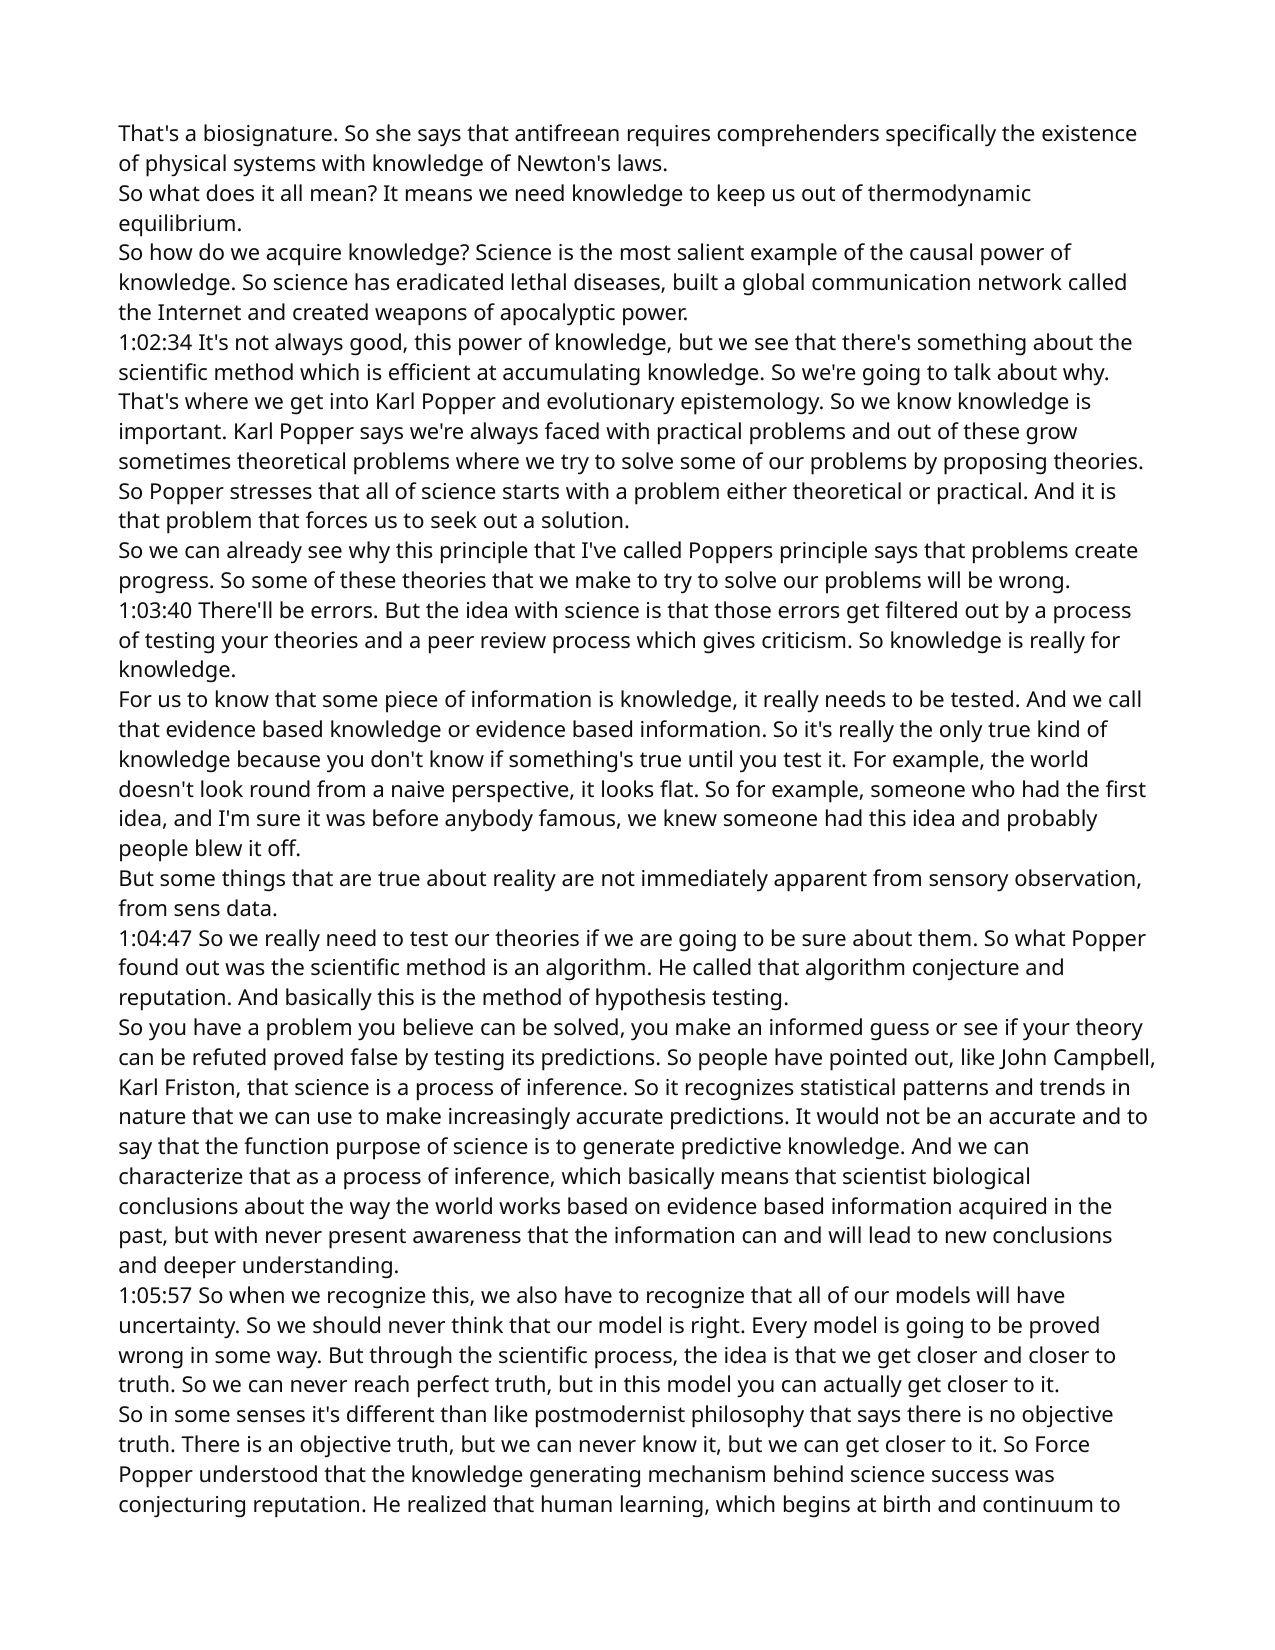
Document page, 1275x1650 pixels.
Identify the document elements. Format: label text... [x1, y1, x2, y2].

text So how do we acquire knowledge? Science is the most salient example of the causal power of knowledge. So science has eradicated lethal diseases, built a global communication network called the Internet and created weapons of apocalyptic power. [118, 237, 1157, 327]
text That's a biosignature. So she says that antifreean requires comprehenders specifically the existence of physical systems with knowledge of Newton's laws. [118, 118, 1157, 178]
text But some things that are true about reality are not immediately apparent from sensory observation, from sens data. [118, 863, 1157, 922]
text For us to know that some piece of information is knowledge, it really needs to be tested. And we call that evidence based knowledge or evidence based information. So it's really the only true kind of knowledge because you don't know if something's true until you test it. For example, the world doesn't look round from a naive perspective, it looks flat. So for example, someone who had the first idea, and I'm sure it was before anybody famous, we knew someone had this idea and probably people blew it off. [118, 684, 1157, 863]
text So we can already see why this principle that I've called Poppers principle says that problems create progress. So some of these theories that we make to try to solve our problems will be wrong. [118, 535, 1157, 595]
text That's where we get into Karl Popper and evolutionary epistemology. So we know knowledge is important. Karl Popper says we're always faced with practical problems and out of these grow sometimes theoretical problems where we try to solve some of our problems by proposing theories. So Popper stresses that all of science starts with a problem either theoretical or practical. And it is that problem that forces us to seek out a solution. [118, 386, 1157, 535]
text 1:04:47 So we really need to test our theories if we are going to be sure about them. So what Popper found out was the scientific method is an algorithm. He called that algorithm conjecture and reputation. And basically this is the method of hypothesis testing. [118, 922, 1157, 1012]
text 1:03:40 There'll be errors. But the idea with science is that those errors get filtered out by a process of testing your theories and a peer review process which gives criticism. So knowledge is really for knowledge. [118, 595, 1157, 684]
text So you have a problem you believe can be solved, you make an informed guess or see if your theory can be refuted proved false by testing its predictions. So people have pointed out, like John Campbell, Karl Friston, that science is a process of inference. So it recognizes statistical patterns and trends in nature that we can use to make increasingly accurate predictions. It would not be an accurate and to say that the function purpose of science is to generate predictive knowledge. And we can characterize that as a process of inference, which basically means that scientist biological conclusions about the way the world works based on evidence based information acquired in the past, but with never present awareness that the information can and will lead to new conclusions and deeper understanding. [118, 1012, 1157, 1280]
text 1:02:34 It's not always good, this power of knowledge, but we see that there's something about the scientific method which is efficient at accumulating knowledge. So we're going to talk about why. [118, 327, 1157, 386]
text So in some senses it's different than like postmodernist philosophy that says there is no objective truth. There is an objective truth, but we can never know it, but we can get closer to it. So Force Popper understood that the knowledge generating mechanism behind science success was conjecturing reputation. He realized that human learning, which begins at birth and continuum to [118, 1399, 1157, 1518]
text 1:05:57 So when we recognize this, we also have to recognize that all of our models will have uncertainty. So we should never think that our model is right. Every model is going to be proved wrong in some way. But through the scientific process, the idea is that we get closer and closer to truth. So we can never reach perfect truth, but in this model you can actually get closer to it. [118, 1280, 1157, 1399]
text So what does it all mean? It means we need knowledge to keep us out of thermodynamic equilibrium. [118, 178, 1157, 237]
